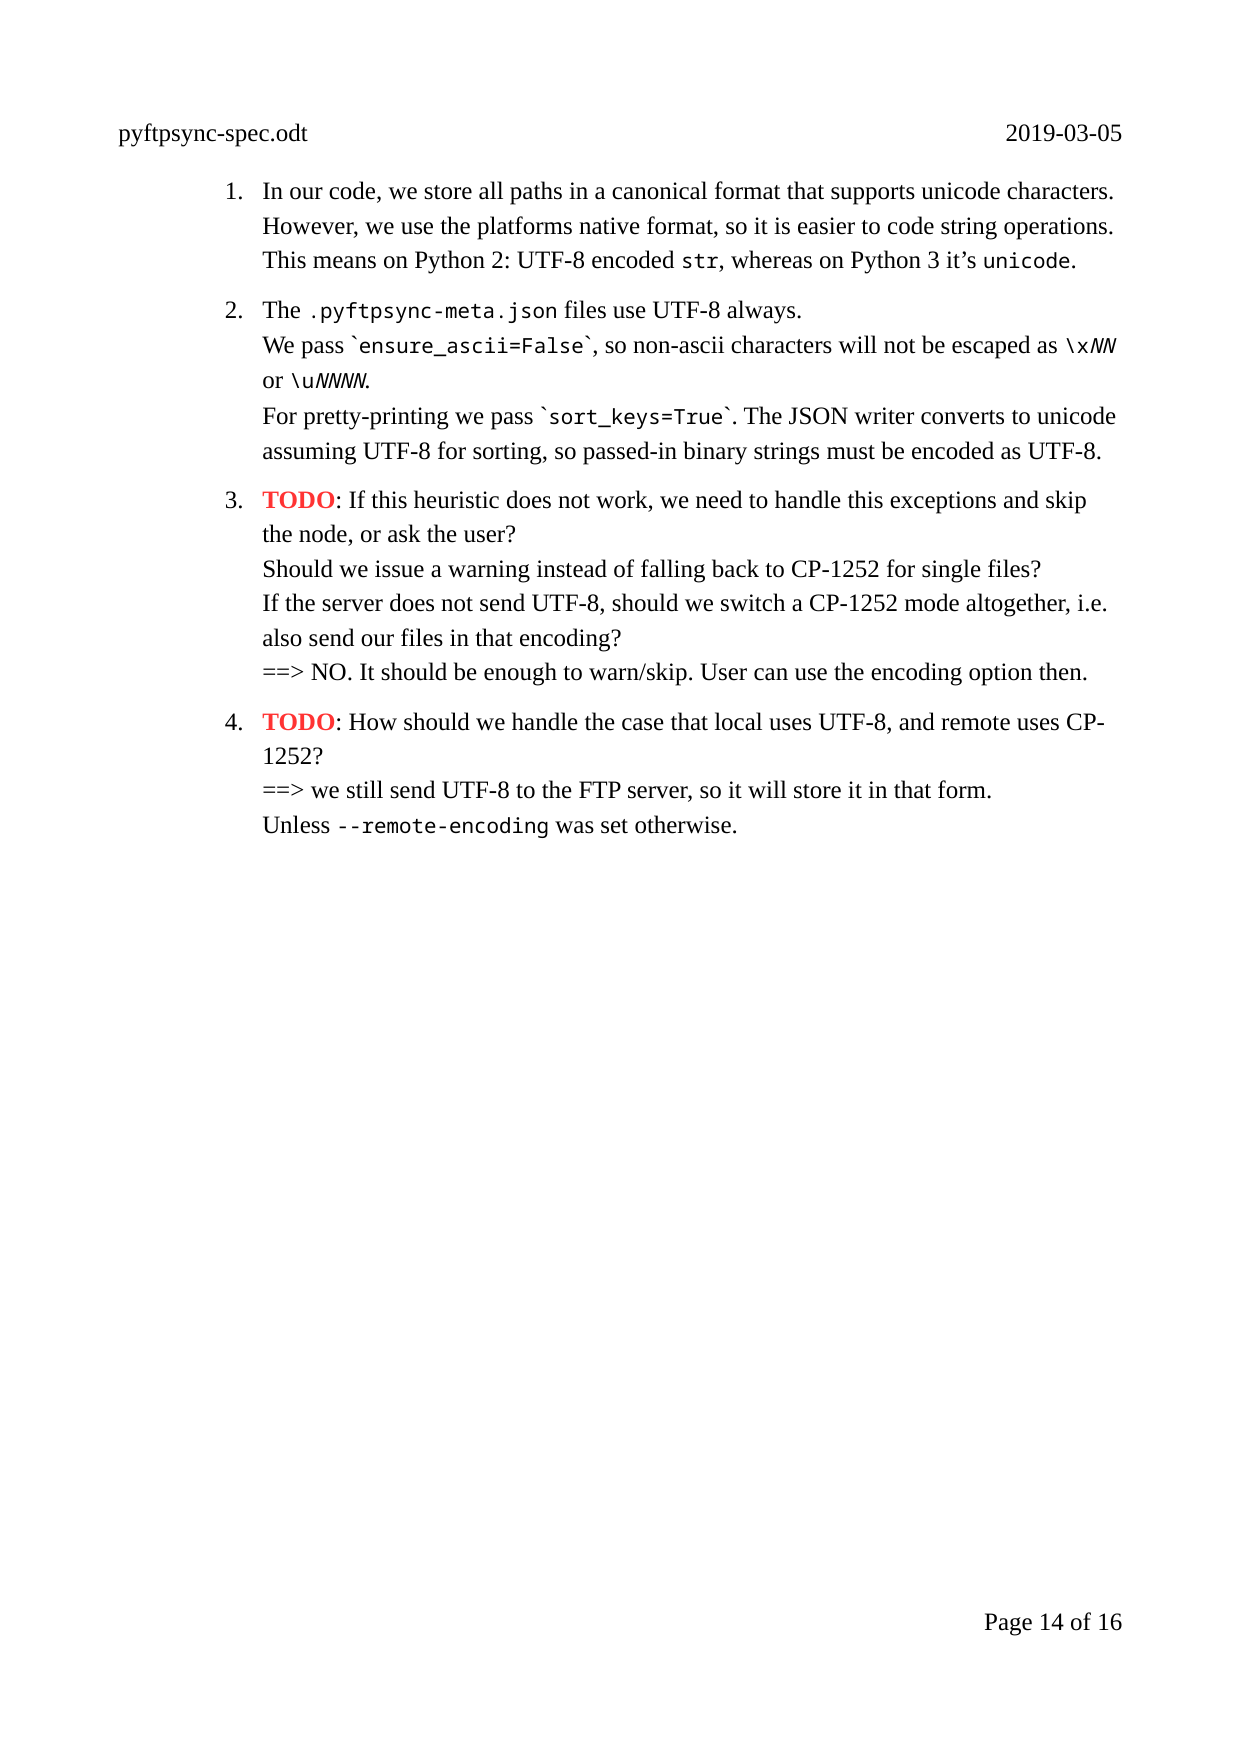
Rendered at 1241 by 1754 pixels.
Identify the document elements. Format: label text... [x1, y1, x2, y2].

list In our code, we store all paths in a canonical format that supports unicode characters. However, we use the platforms native format, so it is easier to code string operations. This means on Python 2: UTF-8 encoded str, whereas on Python 3 it’s unicode. [224, 176, 1122, 275]
list The .pyftpsync-meta.json files use UTF-8 always. We pass `ensure_ascii=False`, so non-ascii characters will not be escaped as \xNN or \uNNNN. For pretty-printing we pass `sort_keys=True`. The JSON writer converts to unicode assuming UTF-8 for sorting, so passed-in binary strings must be encoded as UTF-8. [224, 295, 1122, 465]
list TODO: How should we handle the case that local uses UTF-8, and remote uses CP-1252? ==> we still send UTF-8 to the FTP server, so it will store it in that form. Unless --remote-encoding was set otherwise. [224, 707, 1122, 839]
list TODO: If this heuristic does not work, we need to handle this exceptions and skip the node, or ask the user? Should we issue a warning instead of falling back to CP-1252 for single files? If the server does not send UTF-8, should we switch a CP-1252 mode altogether, i.e. also send our files in that encoding? ==> NO. It should be enough to warn/skip. User can use the encoding option then. [224, 485, 1122, 686]
